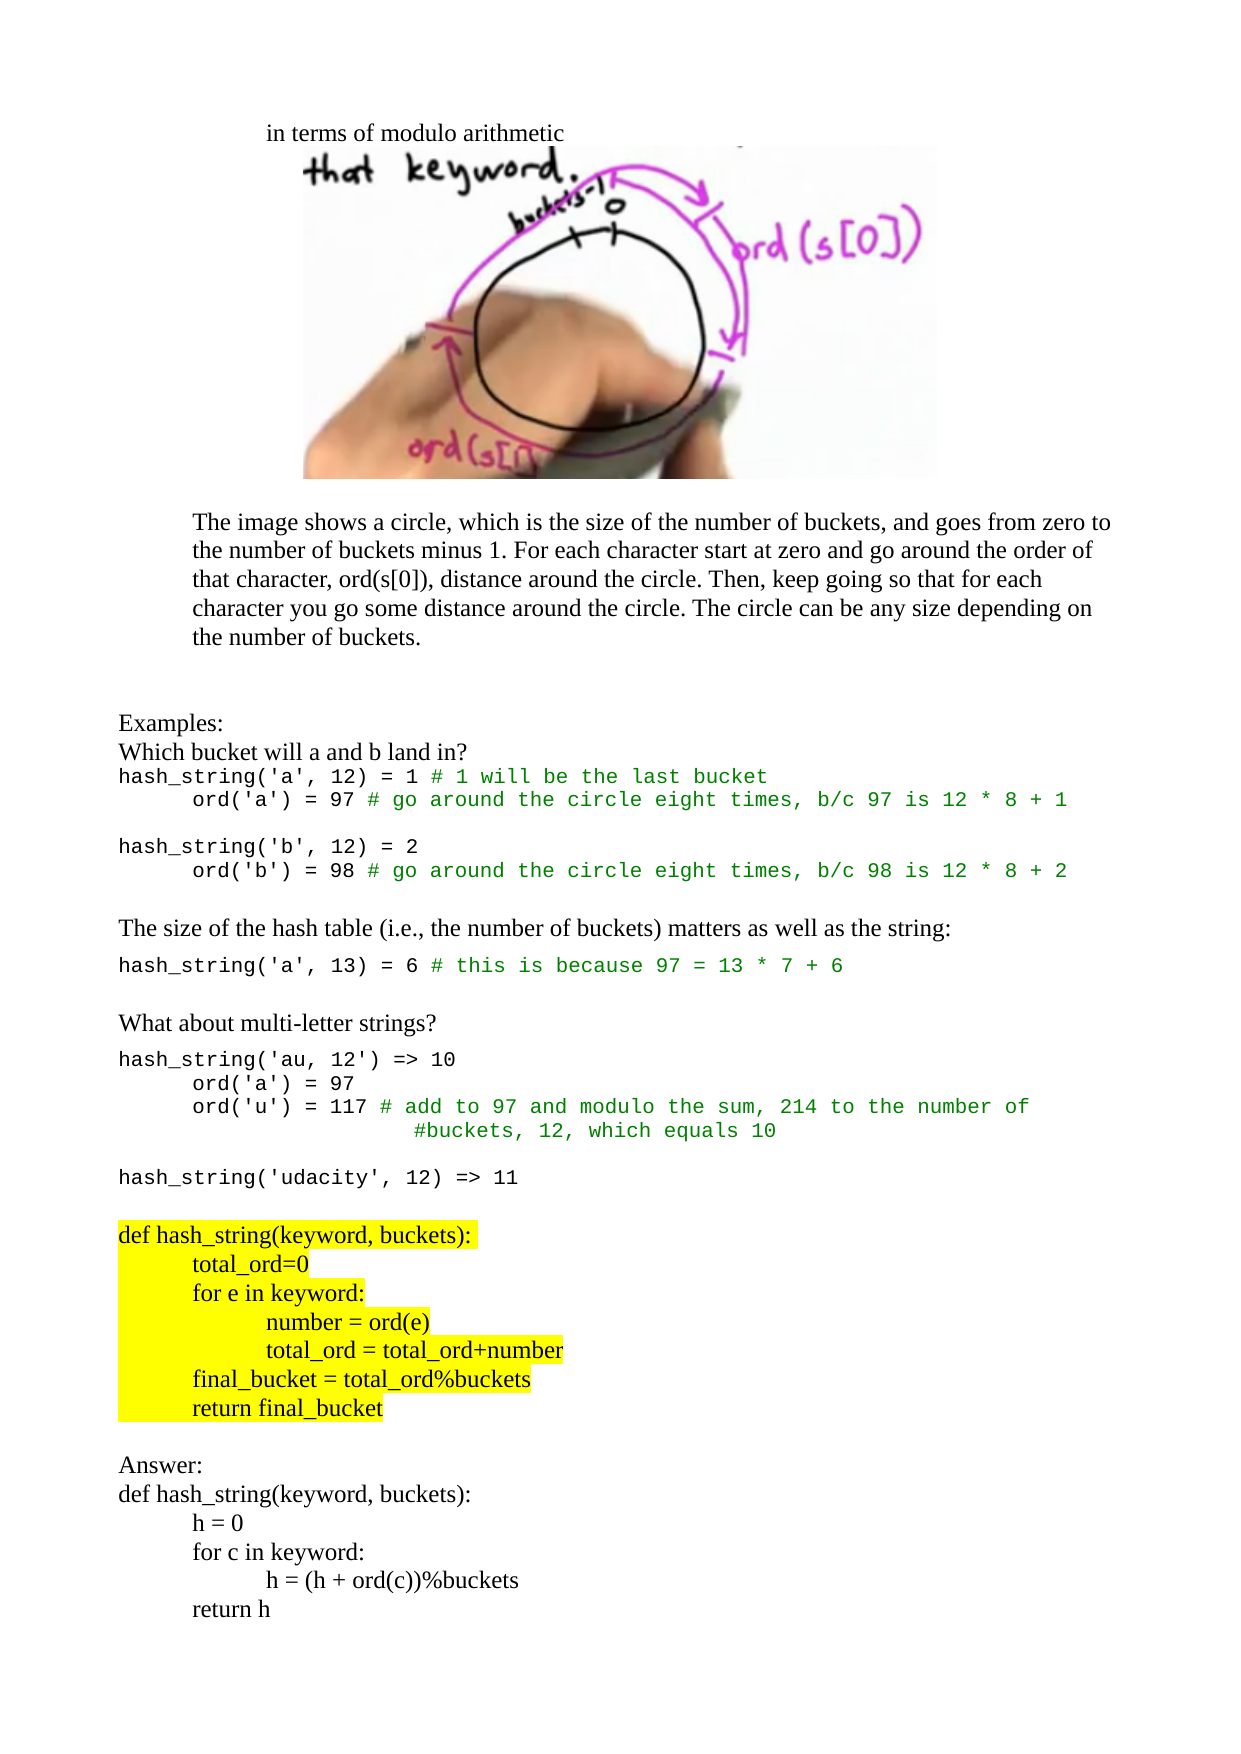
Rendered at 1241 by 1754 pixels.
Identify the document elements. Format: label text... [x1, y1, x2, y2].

text for c in keyword: [118, 1537, 1122, 1565]
text for e in keyword: [118, 1278, 1122, 1307]
text hash_string('udacity', 12) => 11 [118, 1167, 1122, 1191]
text hash_string('a', 13) = 6 # this is because 97 = 13 * 7 + 6 [118, 954, 1122, 978]
text return h [118, 1594, 1122, 1623]
text The image shows a circle, which is the size of the number of buckets, and goes from zero to the number of buckets minus 1. For each character start at zero and go around the order of that character, ord(s[0]), distance around the circle. Then, keep going so that for each character you go some distance around the circle. The circle can be any size depending on the number of buckets. [118, 507, 1122, 651]
text hash_string('au, 12') => 10 [118, 1049, 1122, 1073]
text ord('a') = 97 # go around the circle eight times, b/c 97 is 12 * 8 + 1 [118, 789, 1122, 813]
text def hash_string(keyword, buckets): [118, 1220, 1122, 1249]
text Which bucket will a and b land in? [118, 737, 1122, 766]
text in terms of modulo arithmetic [118, 118, 1122, 147]
text ord('u') = 117 # add to 97 and modulo the sum, 214 to the number of #buckets, 12, which equals 10 [118, 1096, 1122, 1143]
text Answer: [118, 1450, 1122, 1479]
text h = 0 [118, 1508, 1122, 1537]
text Examples: [118, 708, 1122, 737]
text hash_string('a', 12) = 1 # 1 will be the last bucket [118, 766, 1122, 789]
text final_bucket = total_ord%buckets [118, 1364, 1122, 1393]
text The size of the hash table (i.e., the number of buckets) matters as well as the string: [118, 913, 1122, 942]
text ord('b') = 98 # go around the circle eight times, b/c 98 is 12 * 8 + 2 [118, 860, 1122, 884]
text hash_string('b', 12) = 2 [118, 837, 1122, 860]
text h = (h + ord(c))%buckets [118, 1565, 1122, 1594]
text def hash_string(keyword, buckets): [118, 1479, 1122, 1508]
text total_ord = total_ord+number [118, 1335, 1122, 1364]
text total_ord=0 [118, 1249, 1122, 1278]
text number = ord(e) [118, 1307, 1122, 1335]
text What about multi-letter strings? [118, 1008, 1122, 1036]
text return final_bucket [118, 1393, 1122, 1422]
text ord('a') = 97 [118, 1073, 1122, 1096]
